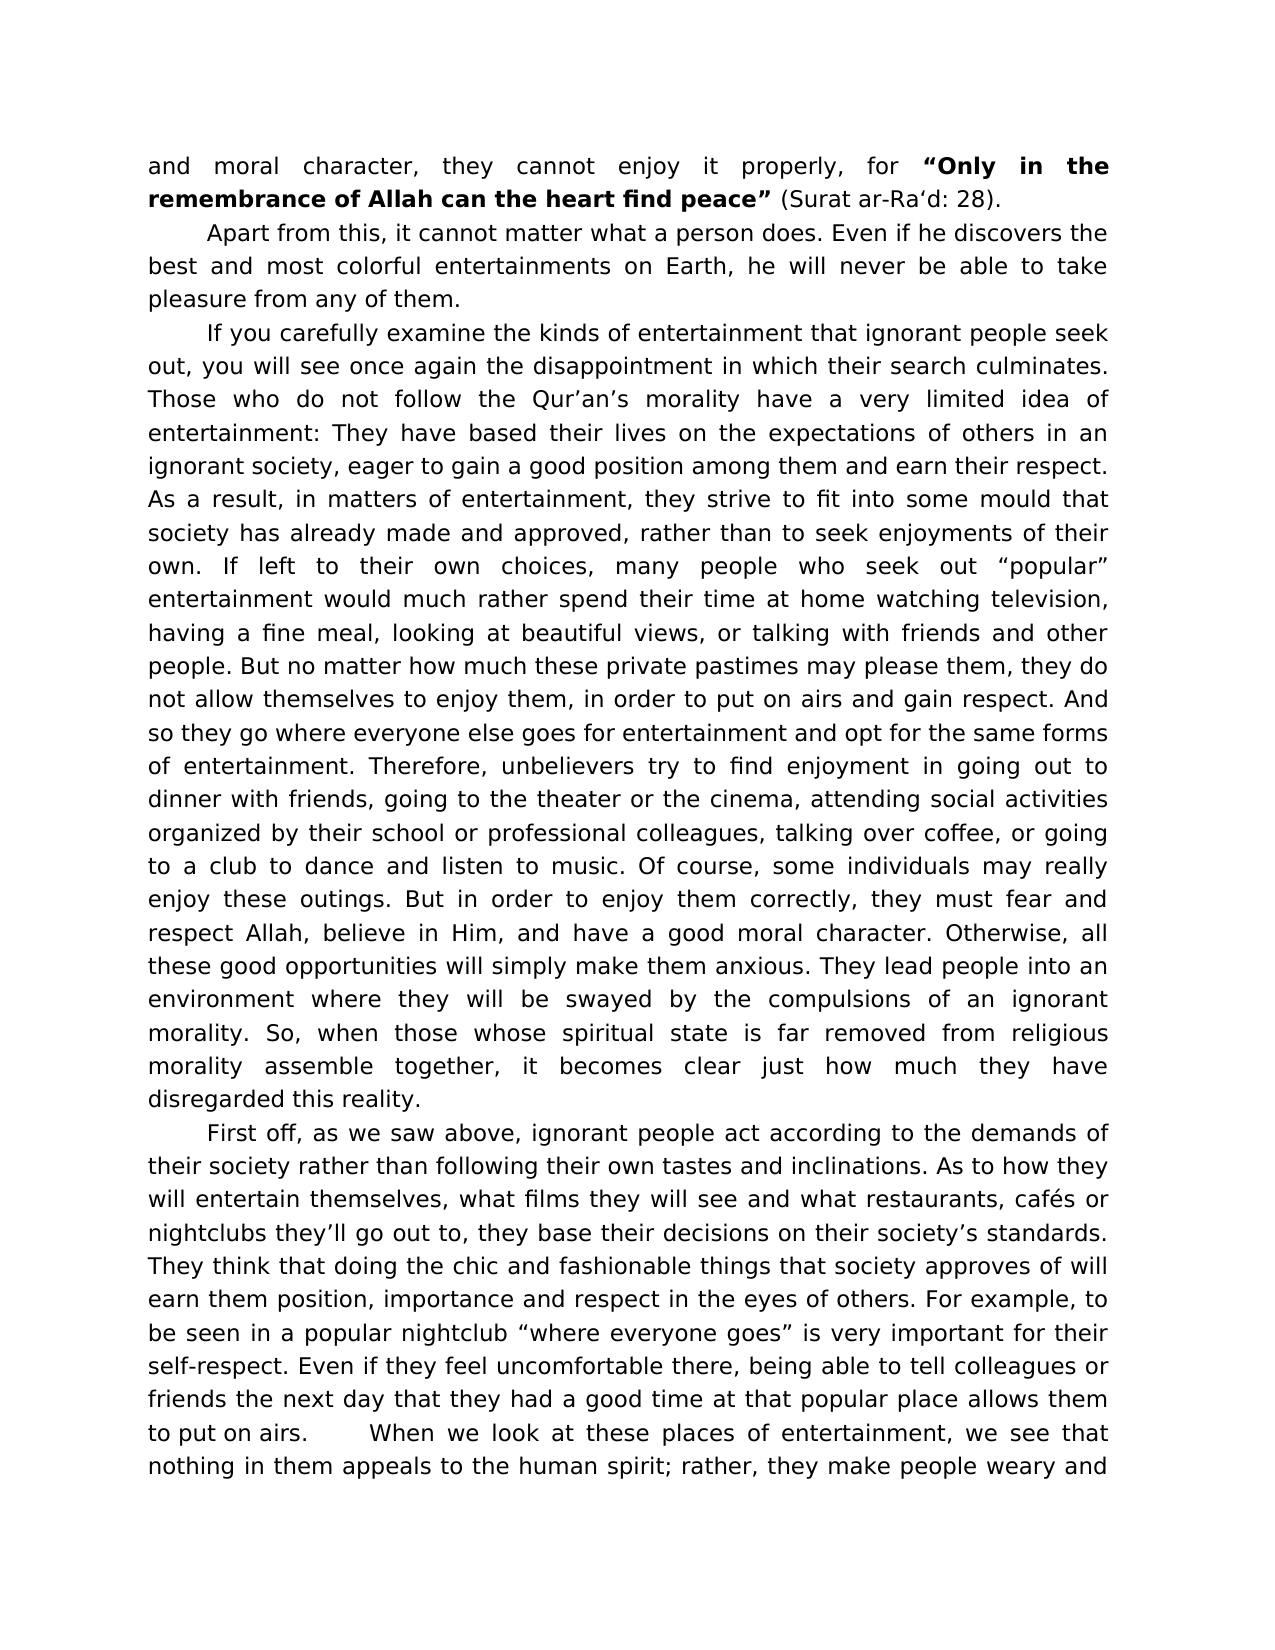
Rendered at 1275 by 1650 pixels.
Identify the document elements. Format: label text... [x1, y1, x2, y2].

text First off, as we saw above, ignorant people act according to the demands of their society rather than following their own tastes and inclinations. As to how they will entertain themselves, what films they will see and what restaurants, cafés or nightclubs they’ll go out to, they base their decisions on their society’s standards. They think that doing the chic and fashionable things that society approves of will earn them position, importance and respect in the eyes of others. For example, to be seen in a popular nightclub “where everyone goes” is very important for their self-respect. Even if they feel uncomfortable there, being able to tell colleagues or friends the next day that they had a good time at that popular place allows them to put on airs. When we look at these places of entertainment, we see that nothing in them appeals to the human spirit; rather, they make people weary and [148, 1114, 1110, 1481]
text If you carefully examine the kinds of entertainment that ignorant people seek out, you will see once again the disappointment in which their search culminates. Those who do not follow the Qur’an’s morality have a very limited idea of entertainment: They have based their lives on the expectations of others in an ignorant society, eager to gain a good position among them and earn their respect. As a result, in matters of entertainment, they strive to fit into some mould that society has already made and approved, rather than to seek enjoyments of their own. If left to their own choices, many people who seek out “popular” entertainment would much rather spend their time at home watching television, having a fine meal, looking at beautiful views, or talking with friends and other people. But no matter how much these private pastimes may please them, they do not allow themselves to enjoy them, in order to put on airs and gain respect. And so they go where everyone else goes for entertainment and opt for the same forms of entertainment. Therefore, unbelievers try to find enjoyment in going out to dinner with friends, going to the theater or the cinema, attending social activities organized by their school or professional colleagues, talking over coffee, or going to a club to dance and listen to music. Of course, some individuals may really enjoy these outings. But in order to enjoy them correctly, they must fear and respect Allah, believe in Him, and have a good moral character. Otherwise, all these good opportunities will simply make them anxious. They lead people into an environment where they will be swayed by the compulsions of an ignorant morality. So, when those whose spiritual state is far removed from religious morality assemble together, it becomes clear just how much they have disregarded this reality. [148, 314, 1110, 1114]
text Apart from this, it cannot matter what a person does. Even if he discovers the best and most colorful entertainments on Earth, he will never be able to take pleasure from any of them. [148, 214, 1110, 314]
text and moral character, they cannot enjoy it properly, for “Only in the remembrance of Allah can the heart find peace” (Surat ar-Ra‘d: 28). [148, 148, 1110, 214]
